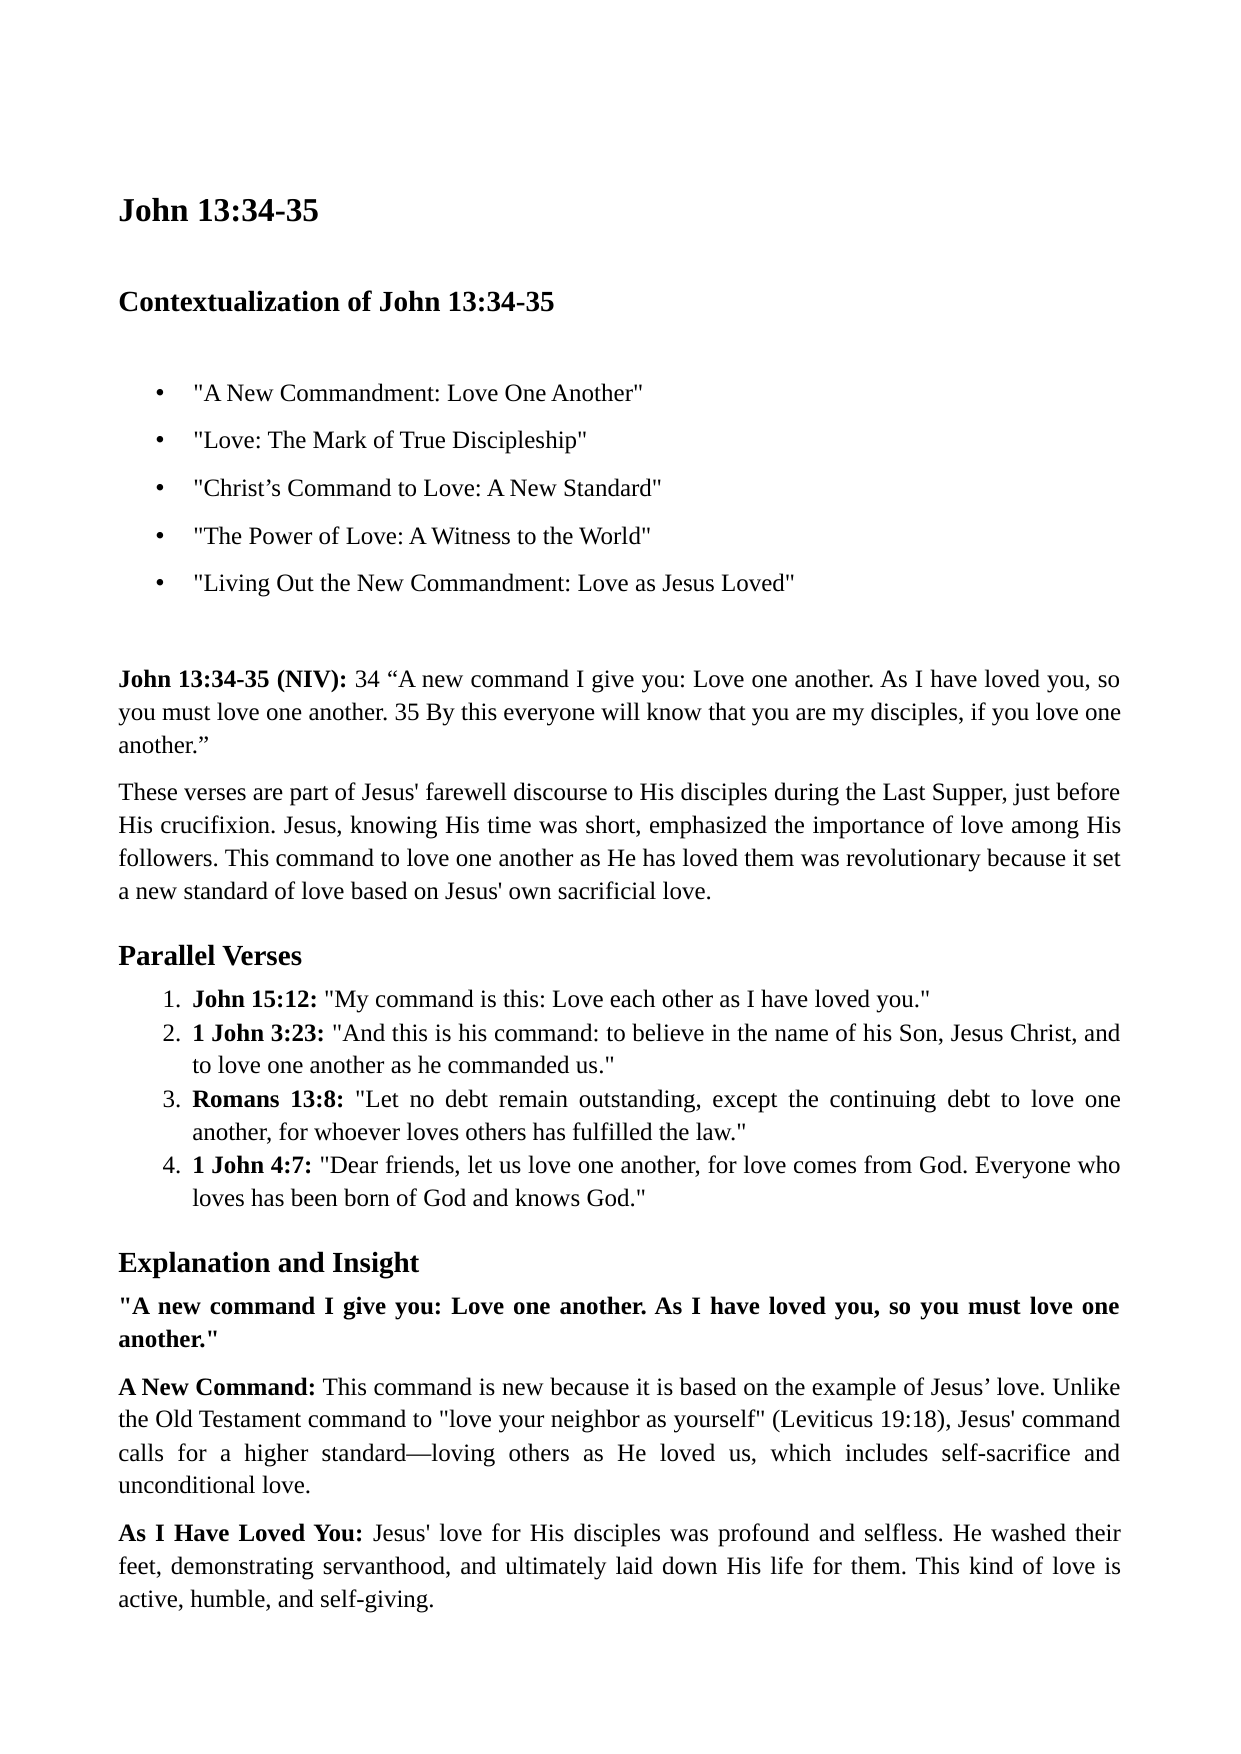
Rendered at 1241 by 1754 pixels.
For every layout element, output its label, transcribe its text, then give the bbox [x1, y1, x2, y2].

text "A new command I give you: Love one another. As I have loved you, so you must love one another." [118, 1291, 1122, 1353]
list "Love: The Mark of True Discipleship" [156, 426, 1122, 454]
list 1 John 3:23: "And this is his command: to believe in the name of his Son, Jesus Christ, and to love one another as he commanded us." [162, 1018, 1122, 1079]
list Romans 13:8: "Let no debt remain outstanding, except the continuing debt to love one another, for whoever loves others has fulfilled the law." [162, 1084, 1122, 1145]
list 1 John 4:7: "Dear friends, let us love one another, for love comes from God. Everyone who loves has been born of God and knows God." [162, 1150, 1122, 1211]
subtitle Contextualization of John 13:34-35 [118, 284, 1122, 318]
text These verses are part of Jesus' farewell discourse to His disciples during the Last Supper, just before His crucifixion. Jesus, knowing His time was short, emphasized the importance of love among His followers. This command to love one another as He has loved them was revolutionary because it set a new standard of love based on Jesus' own sacrificial love. [118, 777, 1122, 905]
list "A New Commandment: Love One Another" [156, 378, 1122, 407]
text John 13:34-35 (NIV): 34 “A new command I give you: Love one another. As I have loved you, so you must love one another. 35 By this everyone will know that you are my disciples, if you love one another.” [118, 664, 1122, 758]
text A New Command: This command is new because it is based on the example of Jesus’ love. Unlike the Old Testament command to "love your neighbor as yourself" (Leviticus 19:18), Jesus' command calls for a higher standard—loving others as He loved us, which includes self-sacrifice and unconditional love. [118, 1372, 1122, 1499]
subtitle John 13:34-35 [118, 190, 1122, 228]
list "The Power of Love: A Witness to the World" [156, 521, 1122, 549]
list "Christ’s Command to Love: A New Standard" [156, 473, 1122, 502]
list John 15:12: "My command is this: Love each other as I have loved you." [162, 984, 1122, 1013]
text As I Have Loved You: Jesus' love for His disciples was profound and selfless. He washed their feet, demonstrating servanthood, and ultimately laid down His life for them. This kind of love is active, humble, and self-giving. [118, 1518, 1122, 1613]
subtitle Explanation and Insight [118, 1245, 1122, 1278]
subtitle Parallel Verses [118, 938, 1122, 972]
list "Living Out the New Commandment: Love as Jesus Loved" [156, 568, 1122, 597]
